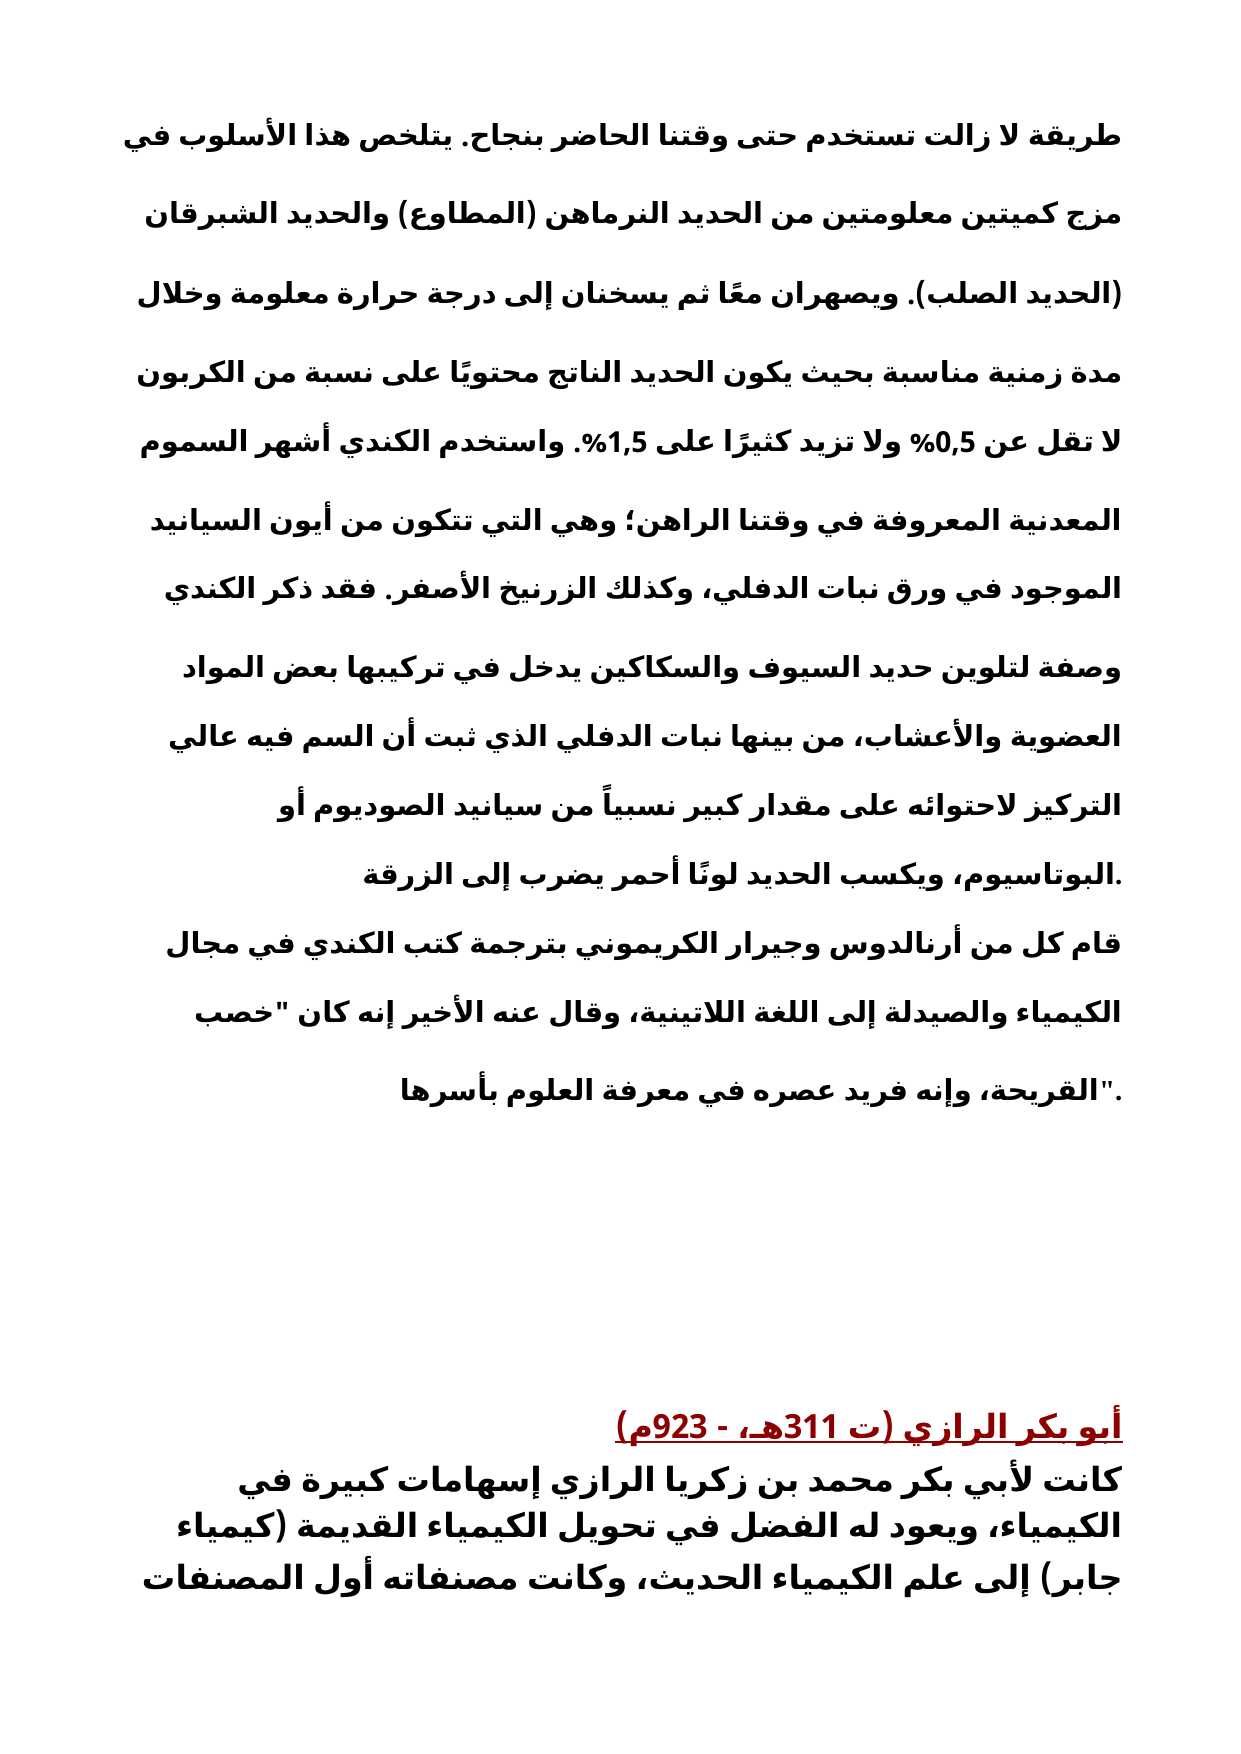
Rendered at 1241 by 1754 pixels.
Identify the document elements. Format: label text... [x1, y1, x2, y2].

text أبو بكر الرازي (ت 311هـ، - 923م) كانت لأبي بكر محمد بن زكريا الرازي إسهامات كبيرة في الكيمياء، ويعود له الفضل في تحويل الكيمياء القديمة (كيمياء جابر) إلى علم الكيمياء الحديث، وكانت مصنفاته أول المصنفات الكيميائية في تاريخ هذا العلم. وعلى الرغم من أن أستاذه جابر بن حيان كان أول من بشَّر بالمنهج التجريبي؛ إلا أنه كان يخلط ذلك بأوهام الرمزية والتنجيم. أما الرازي فقد تجرّد عن الغموض والإيهام وعالج المواد الطبيعية من منظور حقيقتها الشكلية الخارجية دون مدلولها الرمزي. ولذا كان الرازي بطبيعة الأمر أوسع علمًا وأكثر تجربة وأدق تصنيفًا للمواد من أستاذه. ونستطيع أن نقول : إنه الرائد الأول في هذا العلم، وذلك في ضوء اتجاهه العلمي، وحرصه على التحليل وترتيب العمل المخبري، وكذلك في ضوء ما وصف من عقاقير وآلات وأدوات. عكف الرازي ـ إلى جانب عمله التطبيقي في الطب والصيدلة والكيمياء ـ على التأليف؛ وصنَّف ما يربو على 220 مؤلفًا ما بين كتاب ورسالة ومقالة. وأشهر مصنفاته في حقل الكيمياء سر الأسرار نقله جيرار الكريموني إلى اللاتينية، وبقيت أوروبا تعتمده في مدارسها وجامعاتها زمنًا طويلاً. بيًَّن في هذا الكتاب المنهج الذي يتبعه في إجراء تجاربه؛ فكان يبتدئ على الدوام بوصف المواد التي يعالجها ويطلق عليها المعرفة، ثم يصف الأدوات والآلات التي يستعين بها في تجاربه؛ وسماها معرفة الآلات، ثم يشرح بالتفصيل أساليبه في التجربة وسماها معرفة التدابير. ولعل براعة الرازي في حقل الطب جعلته ينبغ في حقل الكيمياء والصيدلة؛ إذ كان لابد للطبيب البارع آنذاك أن يقوم بتحضير الأدوية المركبة، ولا يمكن تحضير هذه المركبات إلا عن طريق التجربة المعملية. ويبين سر الأسرار ميل الرازي الكبير واهتمامه العميق بالكيمياء العملية، وترجيح الجانب التطبيقي على التأمل النظري، ولا يورد فيه سوى النتائج المستفادة من التجربة. وقسَّم المواد الكيميائية إلى أربعة :معدنية، ونباتية، وحيوانية ومشتقة. كان الرازي من أوائل من طبقوا معارفهم الكيميائية في مجال الطب والعلاج، وكان ينسب الشفاء إلى إثارة تفاعل كيميائي في جسم المريض؛ فهو أول من استعمل الكحول في تطهير الجروح، وابتكر طريقة جديدة لتحضير الكحول الجيد من المواد النشوية والسكرية المتخمرة. كما كان أول من أدخل الزئبق في المراهم [118, 1408, 1122, 1603]
text الكندي (185-252 هـ / 801-866م) هو أبو يوسف يعقوب بن إسحاق بن الصباح الكندي، من قبيلة كندة العربية، ولد في الكوفة وتوفي ببغداد، تعلم الكندي في البصرة وبغداد وأقام في بلاط العباسيين، ترجم كثيراً من الكتب اليونانية إلى اللغة العربية، وقد ذكر "ابن النديم" في كتابه " الفهرست" حوالي مائتين وثلاثون كتاباً ورسالة ألفها الكندي، ومن أشهر رسائله في الكيمياء: "كتاب الجواهر الثمينة، وكتاب رسالة فيما يصبغ فيعطي لوناً، ورسالة فيما يطرح على الحديد والسيوف حتى لا تنثلم ولا تكل ، وكتاب كيمياء العطر والتصعيدات، طبعت في ليبزغ سنة 1948م مع ترجمتها، وكتاب رسالة في العطر وأنواعه، وكتاب التنبيه إلى خدع الكيميائيين وكتاب تلويح الزجاج. وقد وضح رأيه في الصنعة فقال: "إن الاشتغال في الكيمياء (أي الحصول على الذهب) يذهب العقل والجهود، وقد وضع رسالة سماها "بطلان" دعا فيها المدعين ترك صنعة الذهب والفضة وخدعهم. حضّر الكندي أنواعًا من الحديد الفولاذ بأسلوب المزج والصهر؛ وهي طريقة لا زالت تستخدم حتى وقتنا الحاضر بنجاح. يتلخص هذا الأسلوب في مزج كميتين معلومتين من الحديد النرماهن (المطاوع) والحديد الشبرقان (الحديد الصلب). ويصهران معًا ثم يسخنان إلى درجة حرارة معلومة وخلال مدة زمنية مناسبة بحيث يكون الحديد الناتج محتويًا على نسبة من الكربون لا تقل عن 0,5% ولا تزيد كثيرًا على 1,5%. واستخدم الكندي أشهر السموم المعدنية المعروفة في وقتنا الراهن؛ وهي التي تتكون من أيون السيانيد الموجود في ورق نبات الدفلي، وكذلك الزرنيخ الأصفر. فقد ذكر الكندي وصفة لتلوين حديد السيوف والسكاكين يدخل في تركيبها بعض المواد العضوية والأعشاب، من بينها نبات الدفلي الذي ثبت أن السم فيه عالي التركيز لاحتوائه على مقدار كبير نسبياً من سيانيد الصوديوم أو البوتاسيوم، ويكسب الحديد لونًا أحمر يضرب إلى الزرقة. قام كل من أرنالدوس وجيرار الكريموني بترجمة كتب الكندي في مجال الكيمياء والصيدلة إلى اللغة اللاتينية، وقال عنه الأخير إنه كان "خصب القريحة، وإنه فريد عصره في معرفة العلوم بأسرها". [118, 118, 1122, 1131]
